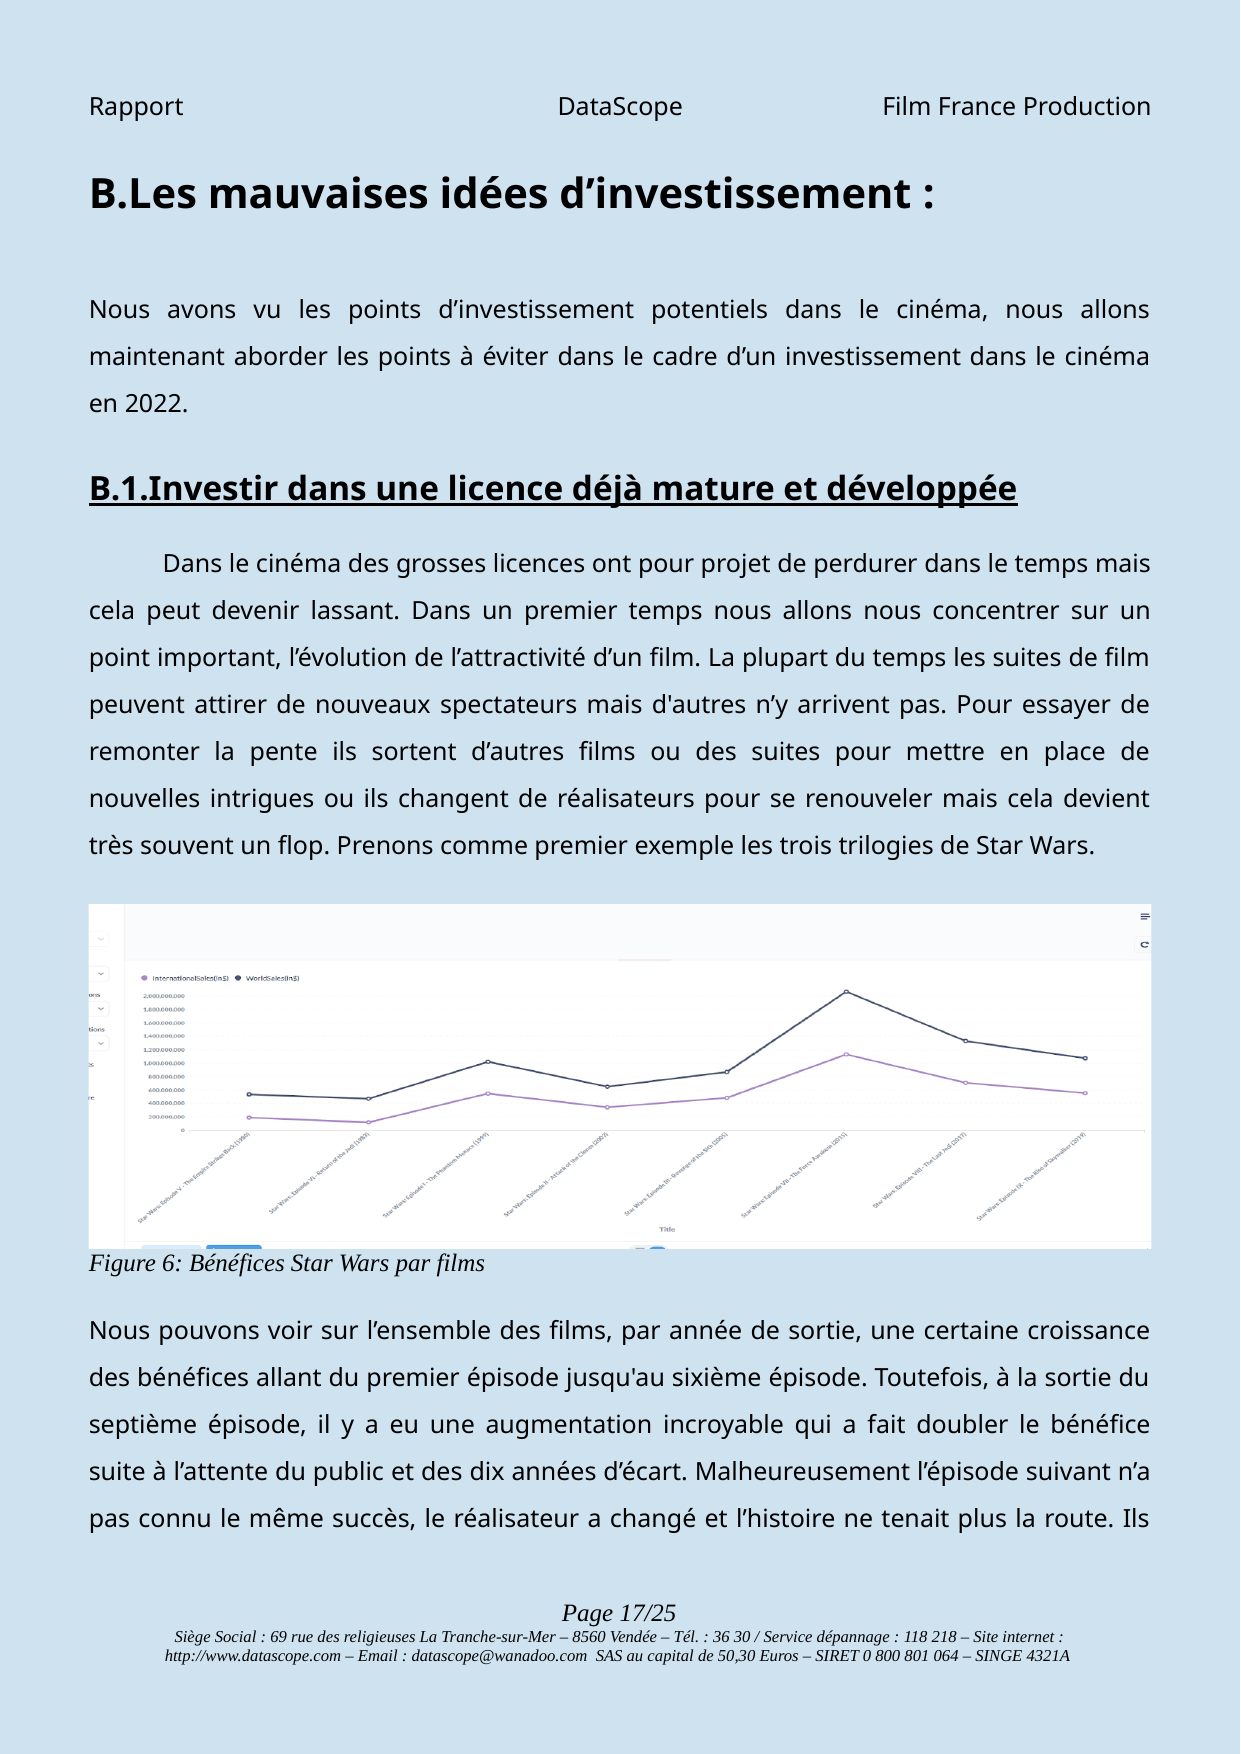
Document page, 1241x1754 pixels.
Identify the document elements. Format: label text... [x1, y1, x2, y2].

text Dans le cinéma des grosses licences ont pour projet de perdurer dans le temps mais cela peut devenir lassant. Dans un premier temps nous allons nous concentrer sur un point important, l’évolution de l’attractivité d’un film. La plupart du temps les suites de film peuvent attirer de nouveaux spectateurs mais d'autres n’y arrivent pas. Pour essayer de remonter la pente ils sortent d’autres films ou des suites pour mettre en place de nouvelles intrigues ou ils changent de réalisateurs pour se renouveler mais cela devient très souvent un flop. Prenons comme premier exemple les trois trilogies de Star Wars. [88, 546, 1152, 862]
text Figure 6: Bénéfices Star Wars par films [88, 1249, 1151, 1277]
picture [88, 904, 1152, 1249]
text Nous pouvons voir sur l’ensemble des films, par année de sortie, une certaine croissance des bénéfices allant du premier épisode jusqu'au sixième épisode. Toutefois, à la sortie du septième épisode, il y a eu une augmentation incroyable qui a fait doubler le bénéfice suite à l’attente du public et des dix années d’écart. Malheureusement l’épisode suivant n’a pas connu le même succès, le réalisateur a changé et l’histoire ne tenait plus la route. Ils [88, 1313, 1152, 1534]
subtitle B.Les mauvaises idées d’investissement : [88, 164, 1152, 221]
subtitle B.1.Investir dans une licence déjà mature et développée [88, 465, 1152, 510]
text Nous avons vu les points d’investissement potentiels dans le cinéma, nous allons maintenant aborder les points à éviter dans le cadre d’un investissement dans le cinéma en 2022. [88, 291, 1152, 419]
